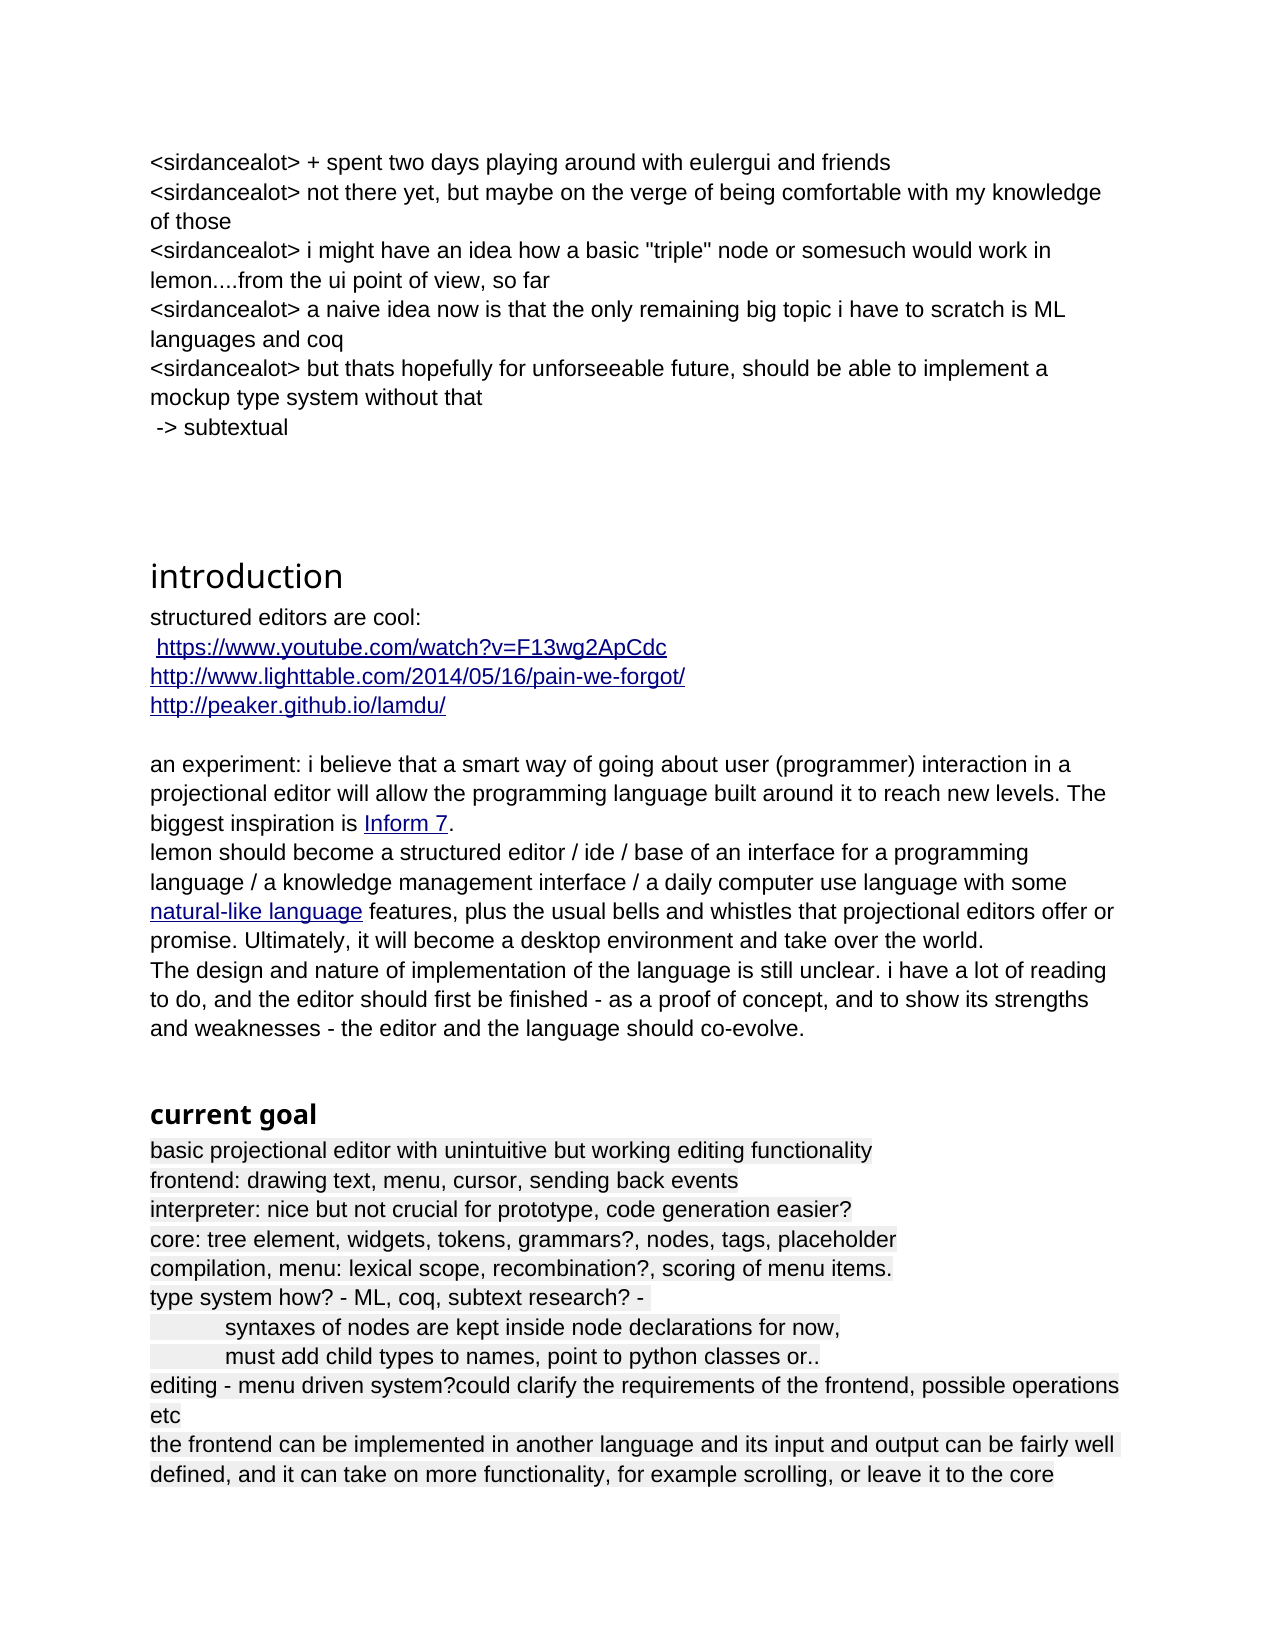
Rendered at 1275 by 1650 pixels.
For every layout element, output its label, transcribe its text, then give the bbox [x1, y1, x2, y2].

text <sirdancealot> but thats hopefully for unforseeable future, should be able to implement a mockup type system without that [150, 356, 1125, 411]
text lemon should become a structured editor / ide / base of an interface for a programming language / a knowledge management interface / a daily computer use language with some natural-like language features, plus the usual bells and whistles that projectional editors offer or promise. Ultimately, it will become a desktop environment and take over the world. [150, 840, 1125, 954]
text interpreter: nice but not crucial for prototype, code generation easier? [150, 1197, 1125, 1222]
text must add child types to names, point to python classes or.. [150, 1344, 1125, 1369]
text compilation, menu: lexical scope, recombination?, scoring of menu items. [150, 1256, 1125, 1281]
subtitle current goal [150, 1096, 1125, 1133]
text <sirdancealot> not there yet, but maybe on the verge of being comfortable with my knowledge of those [150, 179, 1125, 234]
text syntaxes of nodes are kept inside node declarations for now, [150, 1314, 1125, 1340]
text The design and nature of implementation of the language is still unclear. i have a lot of reading to do, and the editor should first be finished - as a proof of concept, and to show its strengths and weaknesses - the editor and the language should co-evolve. [150, 957, 1125, 1042]
text -> subtextual [150, 414, 1125, 440]
text <sirdancealot> i might have an idea how a basic "triple" node or somesuch would work in lemon....from the ui point of view, so far [150, 238, 1125, 293]
text structured editors are cool: [150, 605, 1125, 631]
text type system how? - ML, coq, subtext research? - [150, 1285, 1125, 1311]
text the frontend can be implemented in another language and its input and output can be fairly well defined, and it can take on more functionality, for example scrolling, or leave it to the core [150, 1432, 1125, 1487]
text core: tree element, widgets, tokens, grammars?, nodes, tags, placeholder [150, 1226, 1125, 1252]
text https://www.youtube.com/watch?v=F13wg2ApCdc [150, 634, 1125, 660]
text frontend: drawing text, menu, cursor, sending back events [150, 1167, 1125, 1193]
text <sirdancealot> a naive idea now is that the only remaining big topic i have to scratch is ML languages and coq [150, 297, 1125, 352]
text basic projectional editor with unintuitive but working editing functionality [150, 1138, 1125, 1164]
text http://www.lighttable.com/2014/05/16/pain-we-forgot/ [150, 664, 1125, 689]
text editing - menu driven system?could clarify the requirements of the frontend, possible operations etc [150, 1373, 1125, 1428]
text an experiment: i believe that a smart way of going about user (programmer) interaction in a projectional editor will allow the programming language built around it to reach new levels. The biggest inspiration is Inform 7. [150, 752, 1125, 836]
subtitle introduction [150, 553, 1125, 598]
text <sirdancealot> + spent two days playing around with eulergui and friends [150, 150, 1125, 176]
text http://peaker.github.io/lamdu/ [150, 693, 1125, 719]
